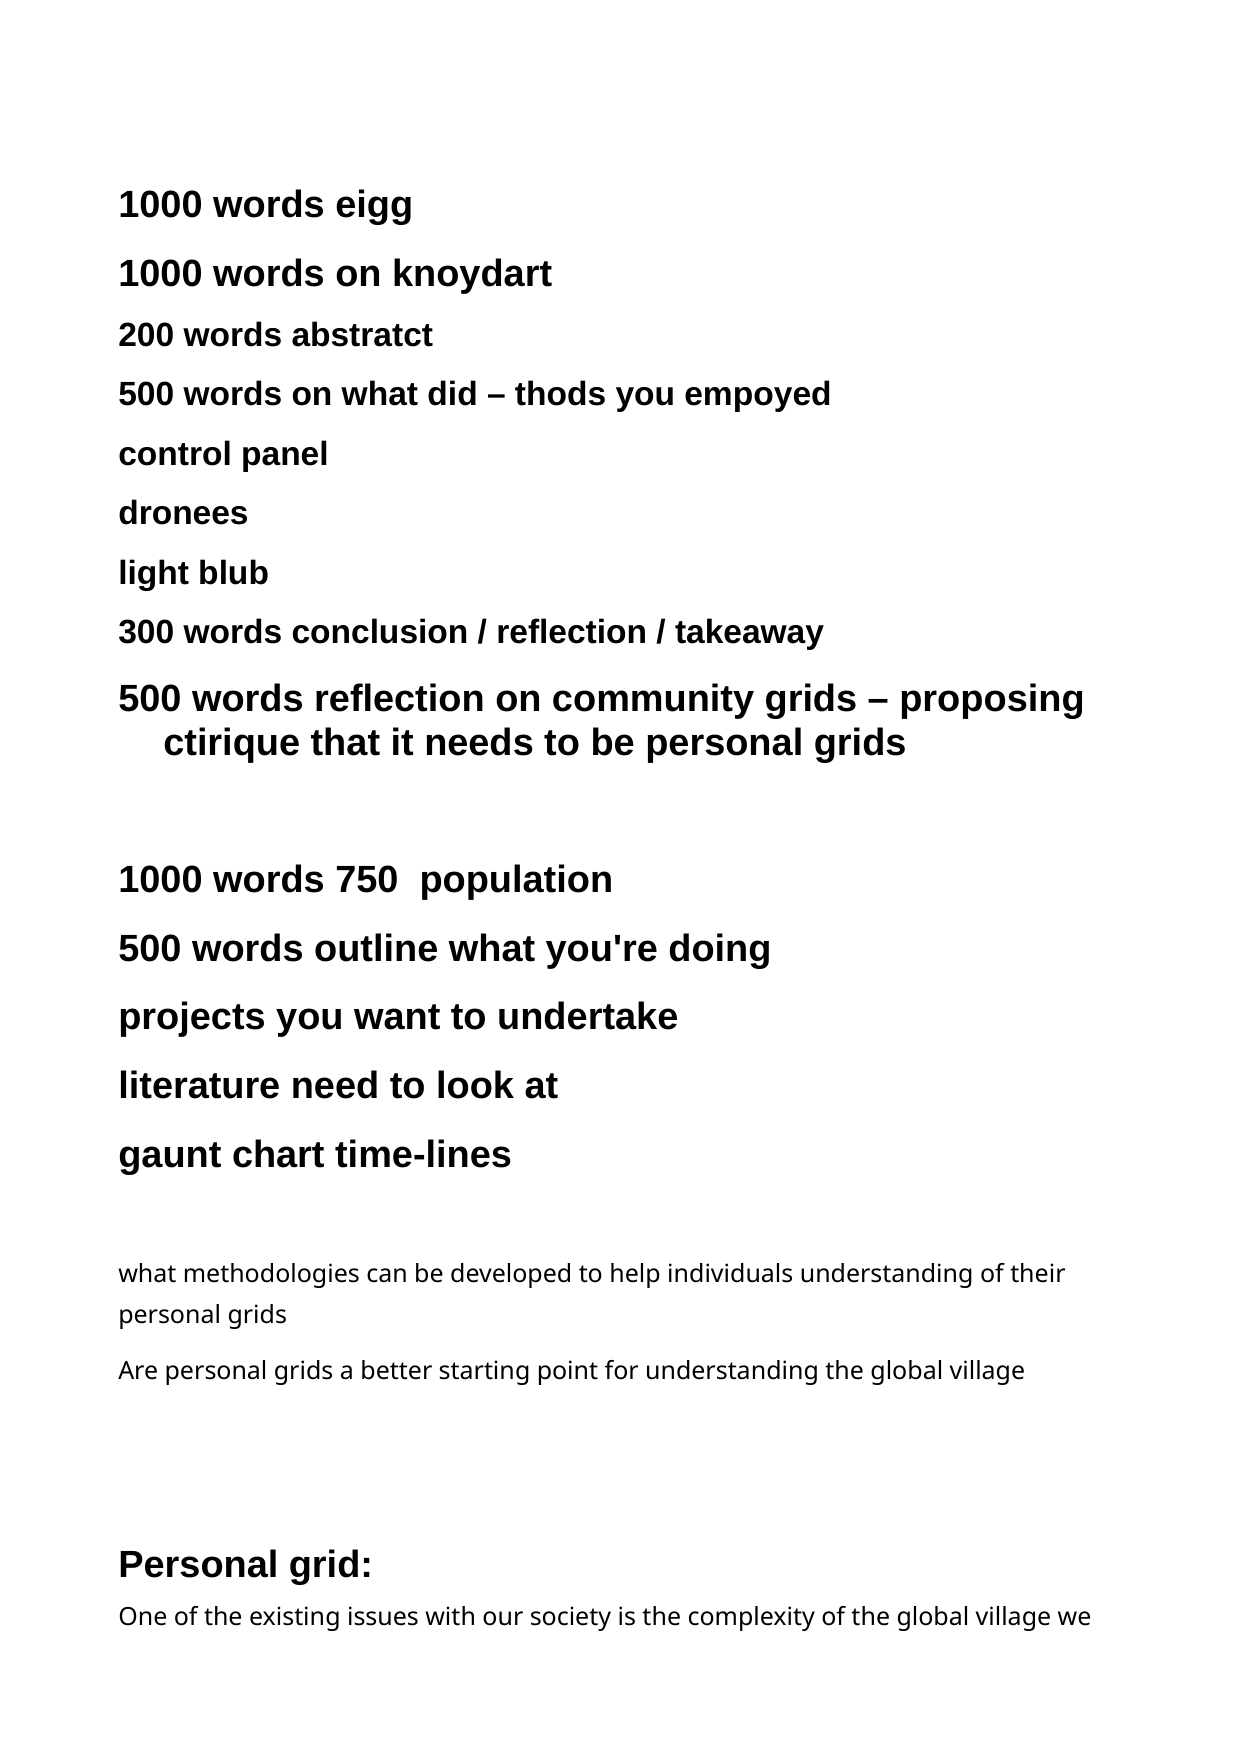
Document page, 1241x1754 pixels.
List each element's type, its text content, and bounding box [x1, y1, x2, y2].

subtitle 1000 words 750 population [118, 857, 1122, 900]
subtitle Personal grid: [118, 1542, 1122, 1586]
subtitle gaunt chart time-lines [118, 1131, 1122, 1175]
subtitle control panel [118, 434, 1122, 472]
subtitle light blub [118, 553, 1122, 591]
text Are personal grids a better starting point for understanding the global village [118, 1352, 1122, 1386]
subtitle 500 words reflection on community grids – proposing ctirique that it needs to be personal grids [118, 676, 1122, 763]
subtitle 200 words abstratct [118, 315, 1122, 353]
subtitle 500 words outline what you're doing [118, 925, 1122, 969]
subtitle literature need to look at [118, 1063, 1122, 1106]
subtitle 300 words conclusion / reflection / takeaway [118, 612, 1122, 651]
text One of the existing issues with our society is the complexity of the global village we [118, 1598, 1122, 1632]
subtitle 500 words on what did – thods you empoyed [118, 374, 1122, 413]
text what methodologies can be developed to help individuals understanding of their personal grids [118, 1256, 1122, 1331]
subtitle projects you want to undertake [118, 994, 1122, 1038]
subtitle 1000 words eigg [118, 182, 1122, 225]
subtitle 1000 words on knoydart [118, 250, 1122, 294]
subtitle dronees [118, 493, 1122, 532]
